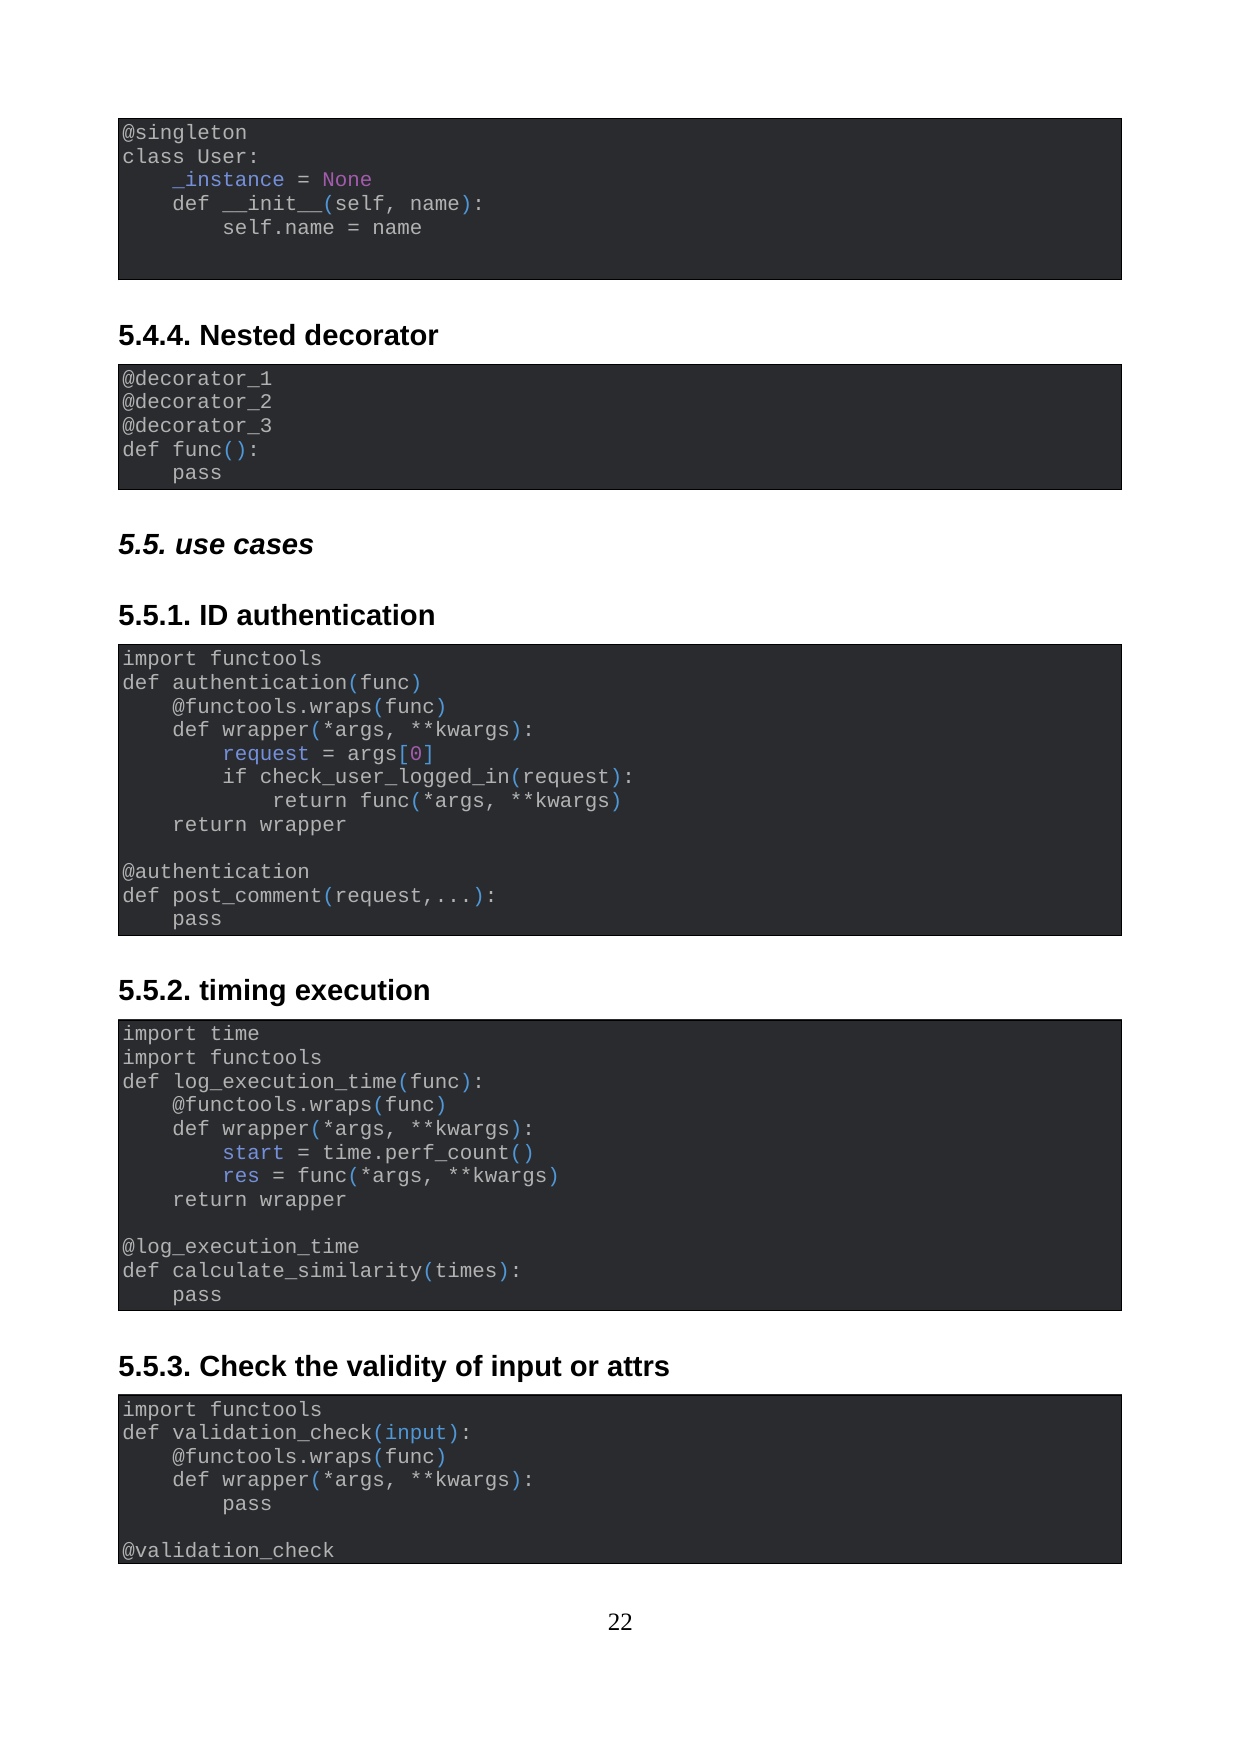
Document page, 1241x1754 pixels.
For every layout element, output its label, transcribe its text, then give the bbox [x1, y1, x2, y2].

text _instance = None [119, 165, 1121, 189]
text import time [119, 1021, 1121, 1043]
text def func(): [119, 435, 1121, 458]
text import functools [119, 645, 1121, 668]
text pass [119, 1489, 1121, 1513]
text return wrapper [119, 1185, 1121, 1209]
text @log_execution_time [119, 1232, 1121, 1256]
text pass [119, 458, 1121, 489]
text import functools [119, 1396, 1121, 1418]
text return wrapper [119, 810, 1121, 833]
text @decorator_3 [119, 411, 1121, 435]
subtitle Nested decorator [118, 318, 1122, 351]
text def post_comment(request,...): [119, 881, 1121, 904]
text @singleton [119, 119, 1121, 142]
text def validation_check(input): [119, 1418, 1121, 1442]
text if check_user_logged_in(request): [119, 763, 1121, 786]
text def log_execution_time(func): [119, 1067, 1121, 1090]
text self.name = name [119, 213, 1121, 240]
text class User: [119, 142, 1121, 165]
text def __init__(self, name): [119, 189, 1121, 213]
subtitle use cases [118, 527, 1122, 561]
text return func(*args, **kwargs) [119, 786, 1121, 810]
text def wrapper(*args, **kwargs): [119, 1466, 1121, 1489]
text @functools.wraps(func) [119, 692, 1121, 715]
text def calculate_similarity(times): [119, 1256, 1121, 1279]
text def authentication(func) [119, 668, 1121, 692]
text start = time.perf_count() [119, 1138, 1121, 1161]
text @functools.wraps(func) [119, 1090, 1121, 1114]
text @decorator_1 [119, 365, 1121, 387]
text request = args[0] [119, 739, 1121, 763]
text import functools [119, 1043, 1121, 1067]
text @validation_check [119, 1536, 1121, 1563]
subtitle Check the validity of input or attrs [118, 1348, 1122, 1382]
text @functools.wraps(func) [119, 1442, 1121, 1466]
text res = func(*args, **kwargs) [119, 1161, 1121, 1185]
text pass [119, 904, 1121, 935]
text pass [119, 1279, 1121, 1310]
text def wrapper(*args, **kwargs): [119, 715, 1121, 739]
subtitle ID authentication [118, 598, 1122, 632]
text @decorator_2 [119, 387, 1121, 411]
text @authentication [119, 857, 1121, 881]
text def wrapper(*args, **kwargs): [119, 1114, 1121, 1138]
subtitle timing execution [118, 973, 1122, 1007]
